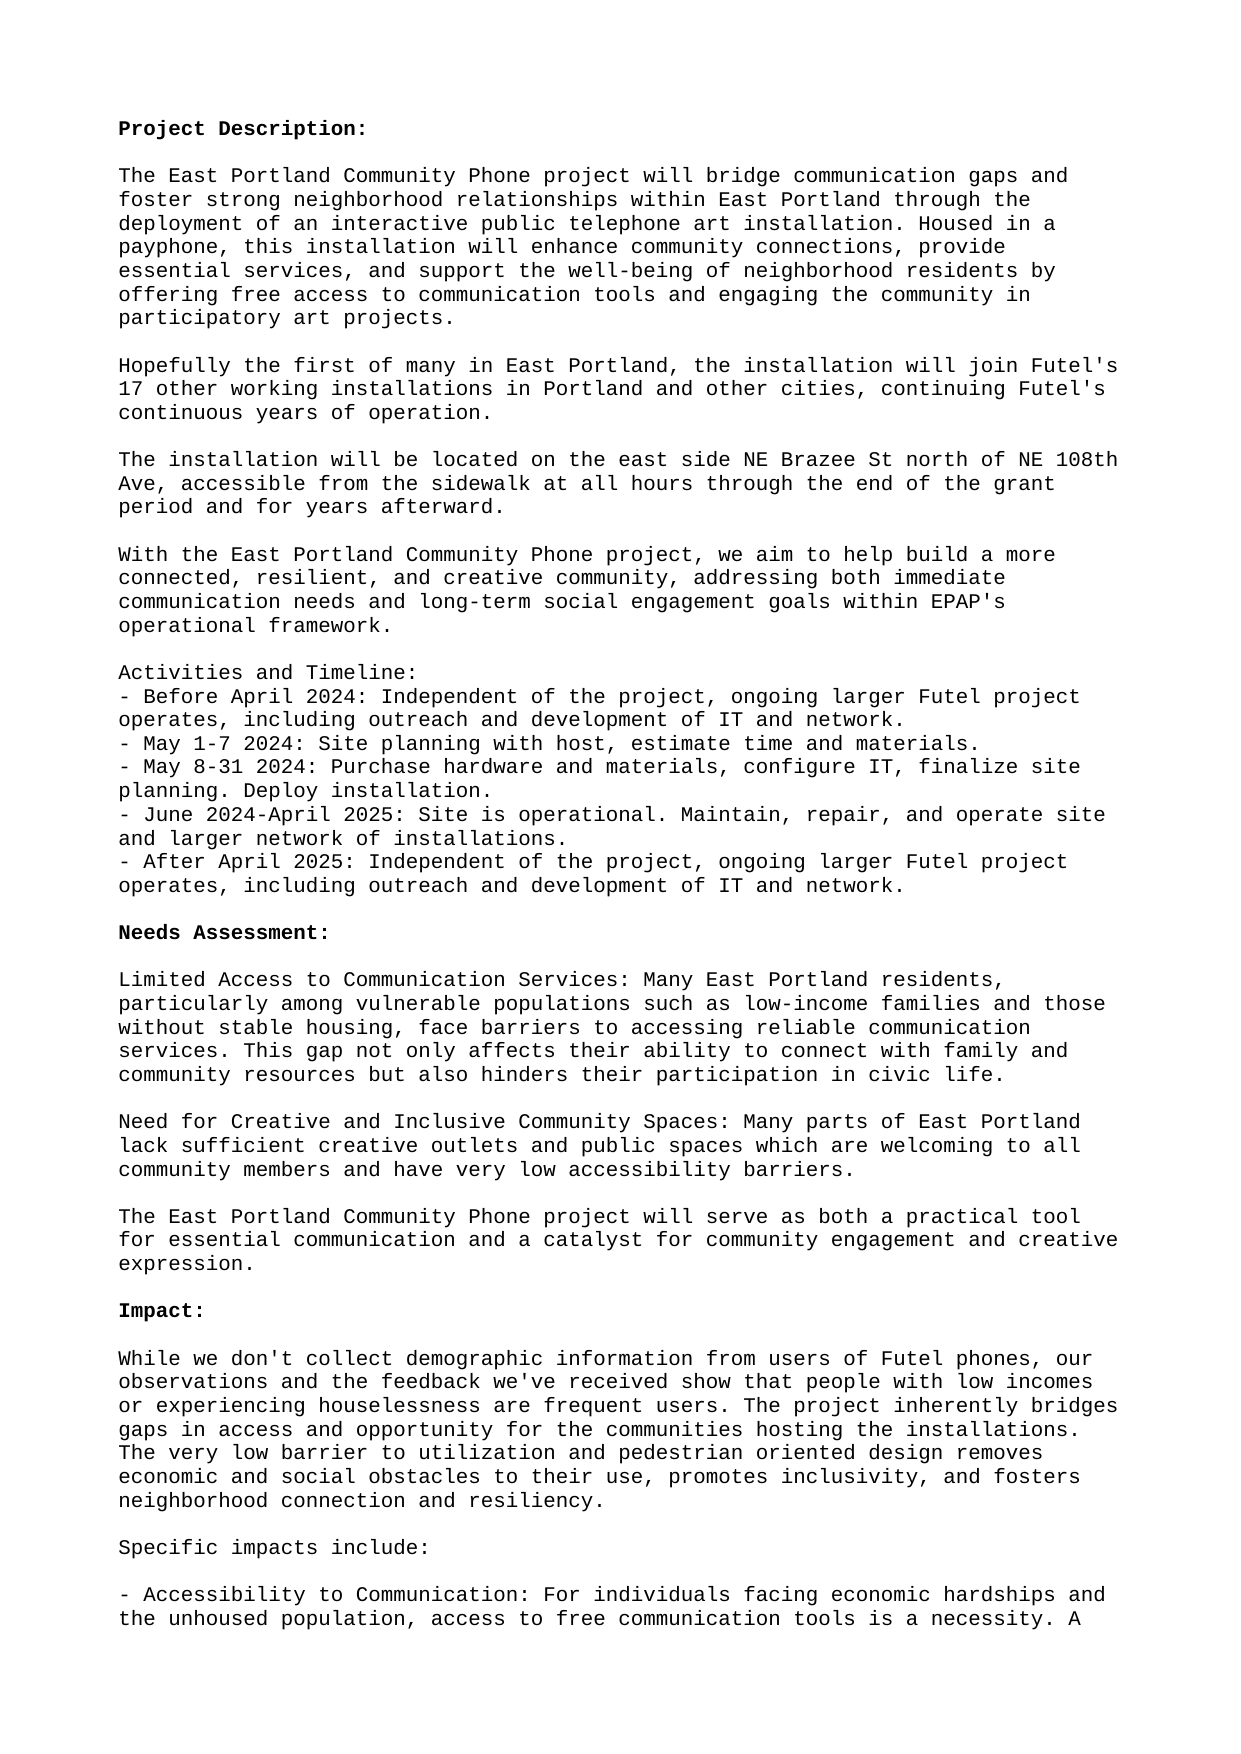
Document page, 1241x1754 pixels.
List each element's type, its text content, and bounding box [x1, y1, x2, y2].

text Limited Access to Communication Services: Many East Portland residents, particularly among vulnerable populations such as low-income families and those without stable housing, face barriers to accessing reliable communication services. This gap not only affects their ability to connect with family and community resources but also hinders their participation in civic life. [118, 969, 1122, 1088]
text - Before April 2024: Independent of the project, ongoing larger Futel project operates, including outreach and development of IT and network. [118, 686, 1122, 733]
text Hopefully the first of many in East Portland, the installation will join Futel's 17 other working installations in Portland and other cities, continuing Futel's continuous years of operation. [118, 354, 1122, 426]
text Impact: [118, 1300, 1122, 1324]
text - May 1-7 2024: Site planning with host, estimate time and materials. [118, 733, 1122, 757]
text - Accessibility to Communication: For individuals facing economic hardships and the unhoused population, access to free communication tools is a necessity. A [118, 1584, 1122, 1631]
text The East Portland Community Phone project will bridge communication gaps and foster strong neighborhood relationships within East Portland through the deployment of an interactive public telephone art installation. Housed in a payphone, this installation will enhance community connections, provide essential services, and support the well-being of neighborhood residents by offering free access to communication tools and engaging the community in participatory art projects. [118, 165, 1122, 331]
text With the East Portland Community Phone project, we aim to help build a more connected, resilient, and creative community, addressing both immediate communication needs and long-term social engagement goals within EPAP's operational framework. [118, 544, 1122, 638]
text Need for Creative and Inclusive Community Spaces: Many parts of East Portland lack sufficient creative outlets and public spaces which are welcoming to all community members and have very low accessibility barriers. [118, 1111, 1122, 1182]
text The installation will be located on the east side NE Brazee St north of NE 108th Ave, accessible from the sidewalk at all hours through the end of the grant period and for years afterward. [118, 449, 1122, 520]
text The East Portland Community Phone project will serve as both a practical tool for essential communication and a catalyst for community engagement and creative expression. [118, 1206, 1122, 1277]
text - June 2024-April 2025: Site is operational. Maintain, repair, and operate site and larger network of installations. [118, 804, 1122, 851]
text Needs Assessment: [118, 922, 1122, 946]
text While we don't collect demographic information from users of Futel phones, our observations and the feedback we've received show that people with low incomes or experiencing houselessness are frequent users. The project inherently bridges gaps in access and opportunity for the communities hosting the installations. The very low barrier to utilization and pedestrian oriented design removes economic and social obstacles to their use, promotes inclusivity, and fosters neighborhood connection and resiliency. [118, 1348, 1122, 1513]
text Project Description: [118, 118, 1122, 142]
text Activities and Timeline: [118, 662, 1122, 686]
text - May 8-31 2024: Purchase hardware and materials, configure IT, finalize site planning. Deploy installation. [118, 757, 1122, 804]
text - After April 2025: Independent of the project, ongoing larger Futel project operates, including outreach and development of IT and network. [118, 851, 1122, 898]
text Specific impacts include: [118, 1537, 1122, 1561]
